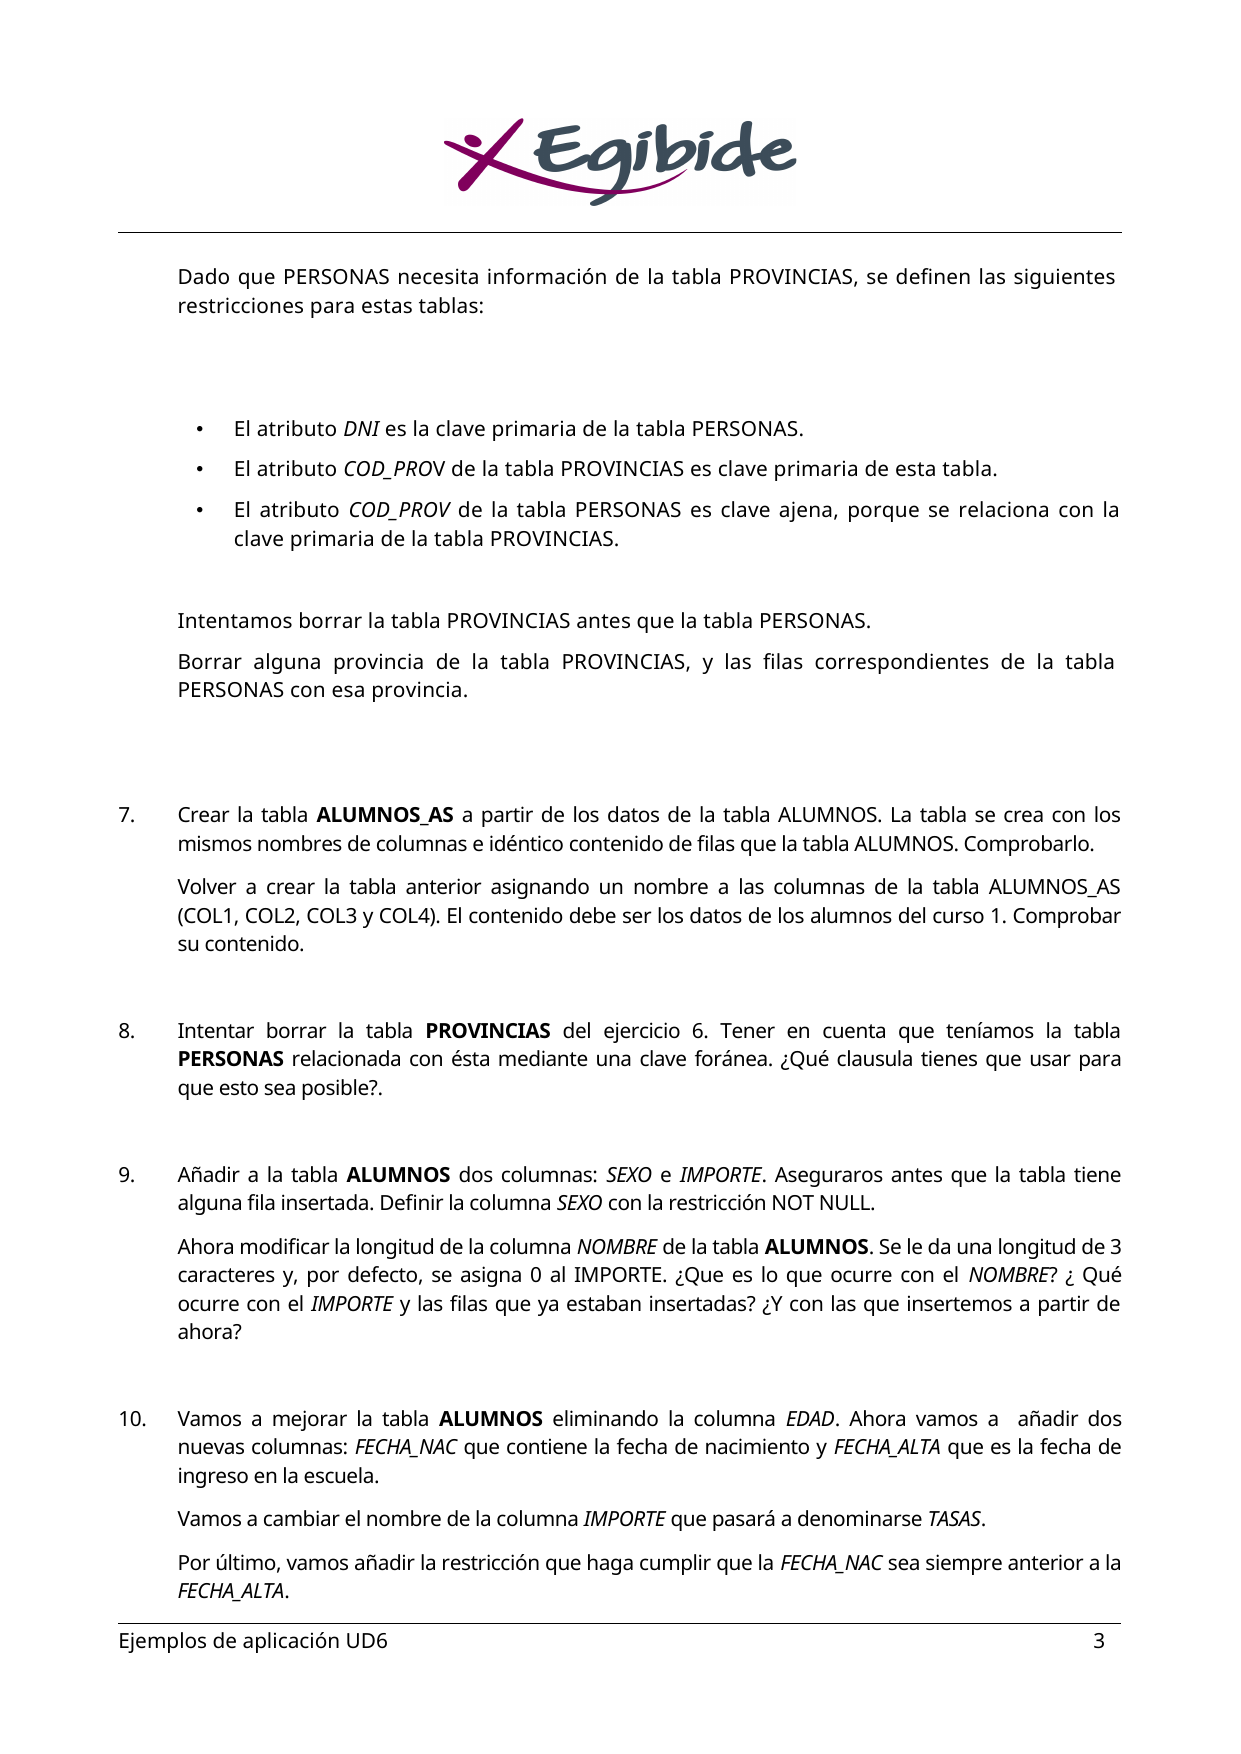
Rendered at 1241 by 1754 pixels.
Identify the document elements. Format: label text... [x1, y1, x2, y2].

list Intentamos borrar la tabla PROVINCIAS antes que la tabla PERSONAS. [118, 606, 1117, 634]
list Borrar alguna provincia de la tabla PROVINCIAS, y las filas correspondientes de la tabla PERSONAS con esa provincia. [118, 647, 1117, 704]
list Volver a crear la tabla anterior asignando un nombre a las columnas de la tabla ALUMNOS_AS (COL1, COL2, COL3 y COL4). El contenido debe ser los datos de los alumnos del curso 1. Comprobar su contenido. [118, 872, 1122, 958]
list Intentar borrar la tabla PROVINCIAS del ejercicio 6. Tener en cuenta que teníamos la tabla PERSONAS relacionada con ésta mediante una clave foránea. ¿Qué clausula tienes que usar para que esto sea posible?. [118, 1016, 1122, 1101]
list Por último, vamos añadir la restricción que haga cumplir que la FECHA_NAC sea siempre anterior a la FECHA_ALTA. [118, 1548, 1122, 1604]
list El atributo DNI es la clave primaria de la tabla PERSONAS. [196, 414, 1122, 442]
list Vamos a cambiar el nombre de la columna IMPORTE que pasará a denominarse TASAS. [118, 1504, 1122, 1533]
picture [443, 118, 797, 206]
list Añadir a la tabla ALUMNOS dos columnas: SEXO e IMPORTE. Aseguraros antes que la tabla tiene alguna fila insertada. Definir la columna SEXO con la restricción NOT NULL. [118, 1160, 1122, 1217]
list El atributo COD_PROV de la tabla PROVINCIAS es clave primaria de esta tabla. [196, 454, 1122, 483]
list Vamos a mejorar la tabla ALUMNOS eliminando la columna EDAD. Ahora vamos a añadir dos nuevas columnas: FECHA_NAC que contiene la fecha de nacimiento y FECHA_ALTA que es la fecha de ingreso en la escuela. [118, 1404, 1122, 1489]
list Ahora modificar la longitud de la columna NOMBRE de la tabla ALUMNOS. Se le da una longitud de 3 caracteres y, por defecto, se asigna 0 al IMPORTE. ¿Que es lo que ocurre con el NOMBRE? ¿ Qué ocurre con el IMPORTE y las filas que ya estaban insertadas? ¿Y con las que insertemos a partir de ahora? [118, 1232, 1122, 1346]
list Crear la tabla ALUMNOS_AS a partir de los datos de la tabla ALUMNOS. La tabla se crea con los mismos nombres de columnas e idéntico contenido de filas que la tabla ALUMNOS. Comprobarlo. [118, 801, 1122, 857]
list El atributo COD_PROV de la tabla PERSONAS es clave ajena, porque se relaciona con la clave primaria de la tabla PROVINCIAS. [196, 496, 1122, 552]
list Dado que PERSONAS necesita información de la tabla PROVINCIAS, se definen las siguientes restricciones para estas tablas: [118, 262, 1117, 319]
